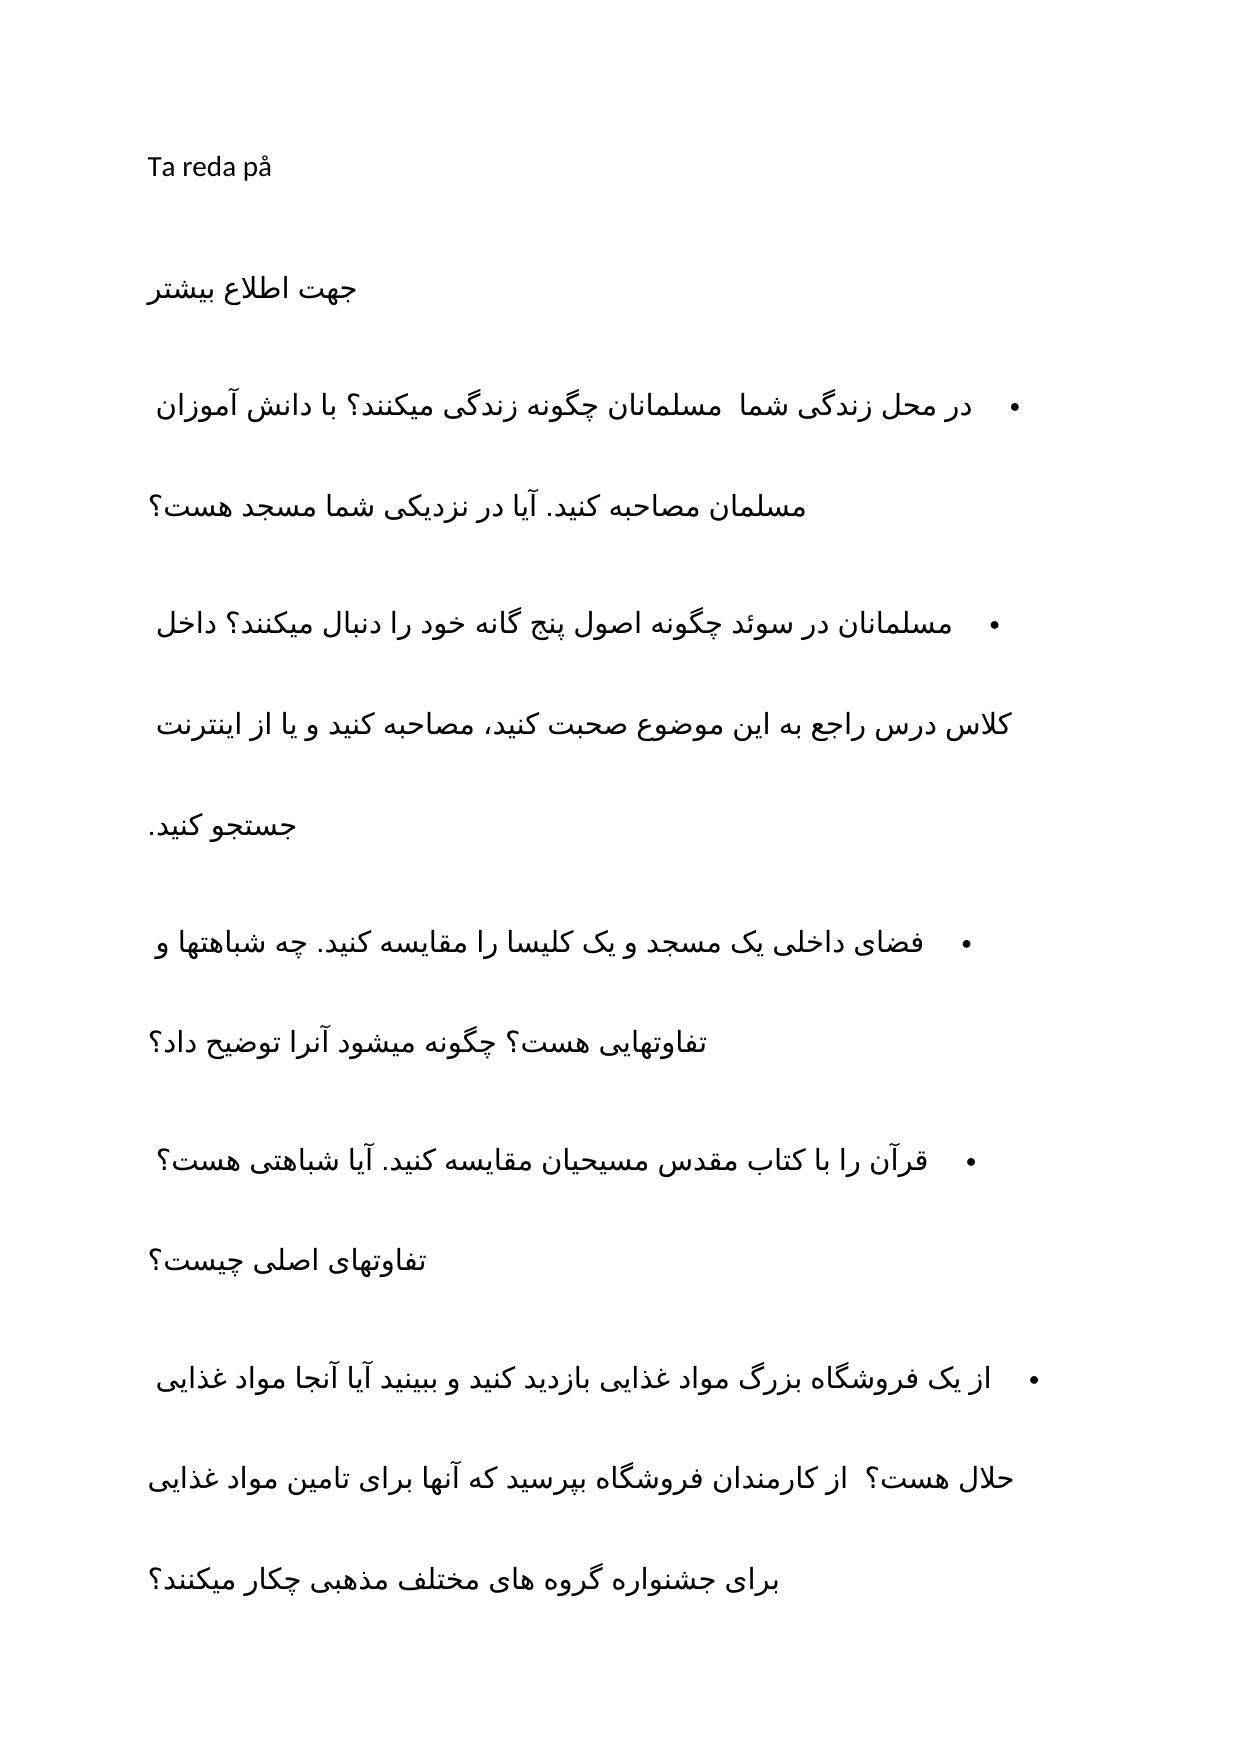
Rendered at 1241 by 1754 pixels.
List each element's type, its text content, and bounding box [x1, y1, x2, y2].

list قرآن را با کتاب مقدس مسیحیان مقایسه کنید. آیا شباهتی هست؟ تفاوتهای اصلی چیست؟ [148, 1143, 1055, 1277]
list مسلمانان در سوئد چگونه اصول پنج گانه خود را دنبال میکنند؟ داخل کلاس درس راجع به این موضوع صحبت کنید، مصاحبه کنید و یا از اینترنت جستجو کنید. [148, 606, 1055, 841]
text جهت اطلاع بیشتر [148, 271, 1093, 305]
list از یک فروشگاه بزرگ مواد غذایی بازدید کنید و ببینید آیا آنجا مواد غذایی حلال هست؟ از کارمندان فروشگاه بپرسید که آنها برای تامین مواد غذایی برای جشنواره گروه های مختلف مذهبی چکار میکنند؟ [148, 1361, 1055, 1596]
list فضای داخلی یک مسجد و یک کلیسا را مقایسه کنید. چه شباهتها و تفاوتهایی هست؟ چگونه میشود آنرا توضیح داد؟ [148, 925, 1055, 1059]
text Ta reda på [148, 148, 1093, 183]
list در محل زندگی شما مسلمانان چگونه زندگی میکنند؟ با دانش آموزان مسلمان مصاحبه کنید. آیا در نزدیکی شما مسجد هست؟ [148, 388, 1055, 523]
